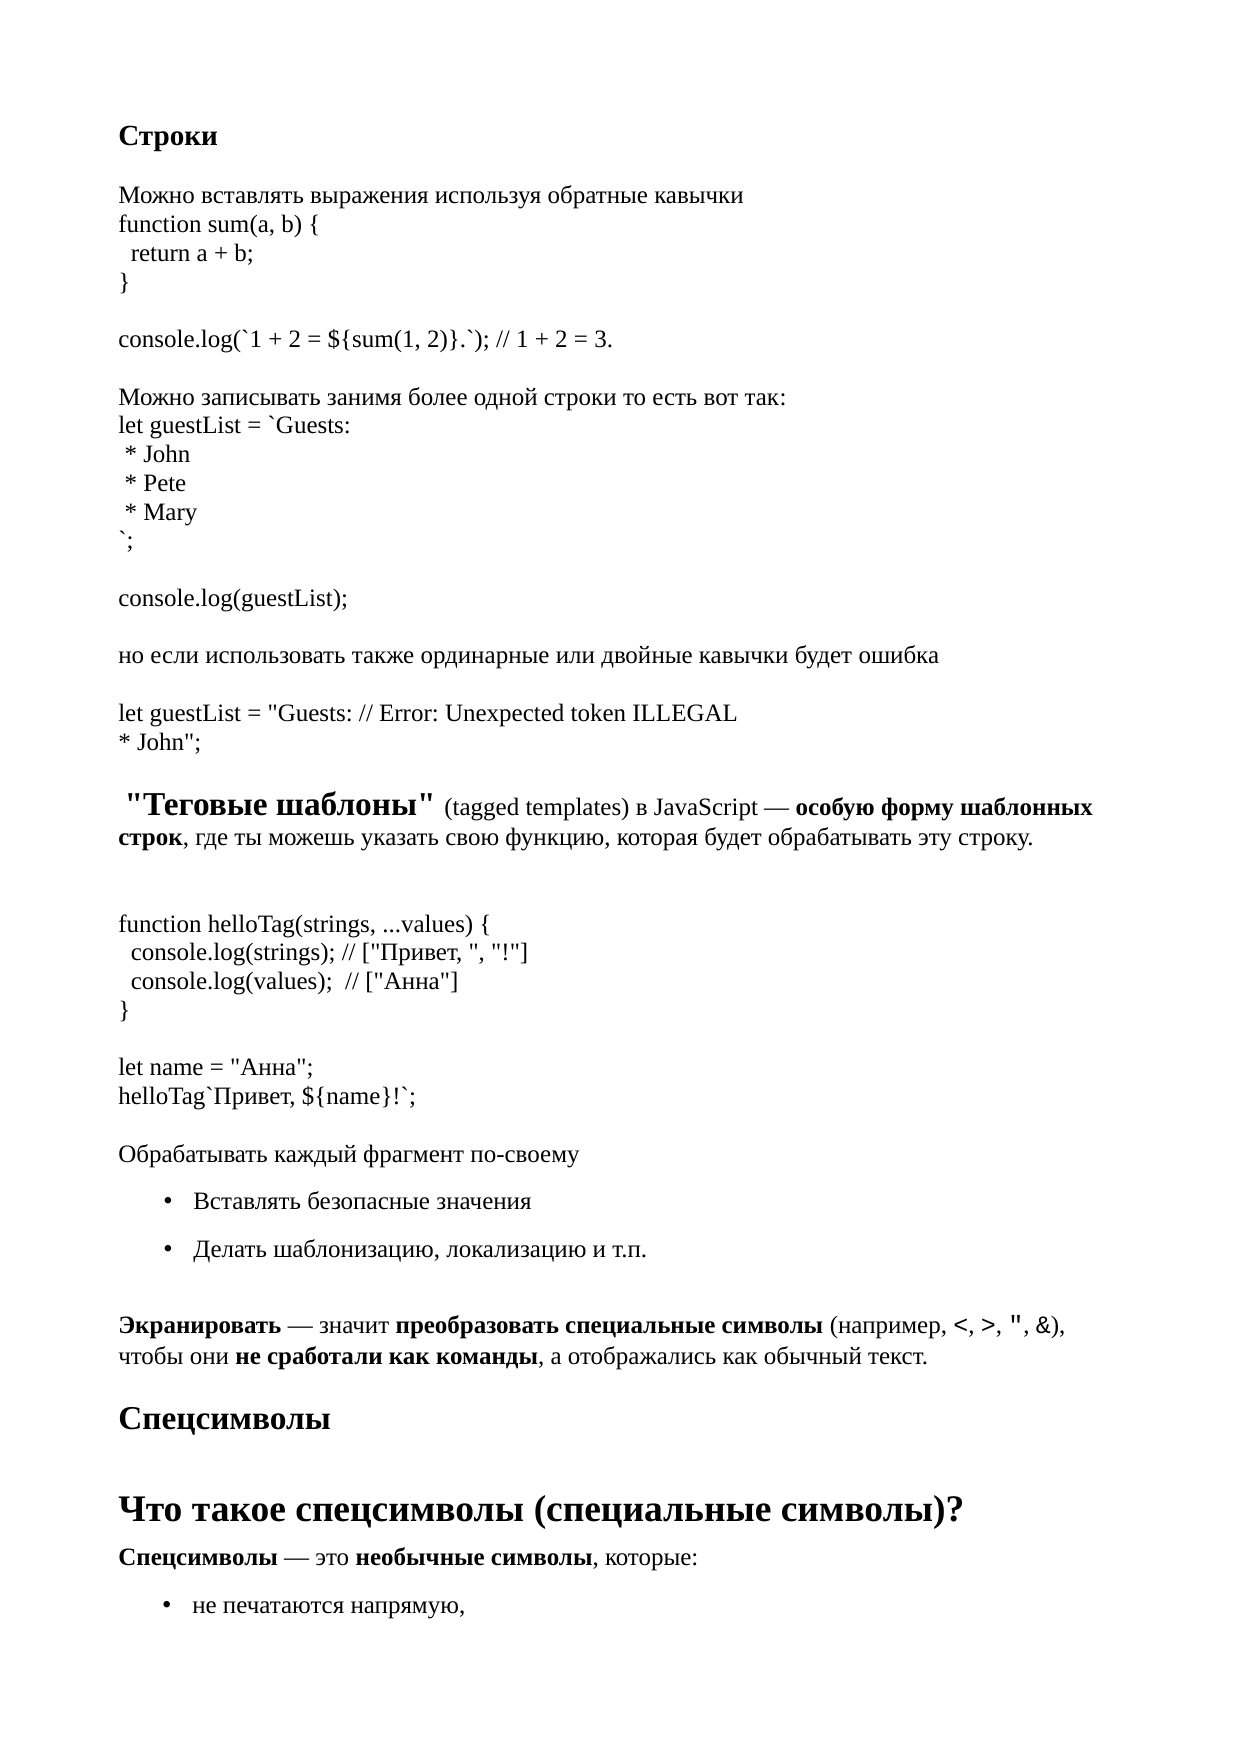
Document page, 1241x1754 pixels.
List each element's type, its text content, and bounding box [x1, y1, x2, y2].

text console.log(guestList); [118, 583, 1122, 612]
text } [118, 995, 1122, 1024]
text Экранировать — значит преобразовать специальные символы (например, <, >, ", &), чтобы они не сработали как команды, а отображались как обычный текст. [118, 1282, 1122, 1370]
text let name = "Анна"; [118, 1052, 1122, 1081]
list Делать шаблонизацию, локализацию и т.п. [164, 1234, 1122, 1263]
subtitle Что такое спецсимволы (специальные символы)? [118, 1487, 1122, 1530]
text Спецсимволы [118, 1399, 1122, 1437]
text console.log(values); // ["Анна"] [118, 966, 1122, 995]
list Вставлять безопасные значения [164, 1186, 1122, 1215]
text Строки [118, 118, 1122, 152]
text Можно вставлять выражения используя обратные кавычки [118, 180, 1122, 209]
text Можно записывать занимя более одной строки то есть вот так: [118, 382, 1122, 410]
text function helloTag(strings, ...values) { [118, 909, 1122, 937]
text Обрабатывать каждый фрагмент по-своему [118, 1139, 1122, 1167]
text return a + b; [118, 238, 1122, 267]
text Спецсимволы — это необычные символы, которые: [118, 1542, 1122, 1571]
text console.log(`1 + 2 = ${sum(1, 2)}.`); // 1 + 2 = 3. [118, 324, 1122, 353]
text * Mary [118, 497, 1122, 525]
text } [118, 267, 1122, 295]
text * John"; [118, 727, 1122, 755]
text function sum(a, b) { [118, 209, 1122, 238]
text let guestList = "Guests: // Error: Unexpected token ILLEGAL [118, 698, 1122, 727]
text `; [118, 525, 1122, 554]
text * John [118, 439, 1122, 468]
text * Pete [118, 468, 1122, 497]
text helloTag`Привет, ${name}!`; [118, 1081, 1122, 1110]
text "Теговые шаблоны" (tagged templates) в JavaScript — особую форму шаблонных строк, где ты можешь указать свою функцию, которая будет обрабатывать эту строку. [118, 784, 1122, 851]
text console.log(strings); // ["Привет, ", "!"] [118, 937, 1122, 966]
text но если использовать также ординарные или двойные кавычки будет ошибка [118, 640, 1122, 669]
text let guestList = `Guests: [118, 410, 1122, 439]
list не печатаются напрямую, [162, 1590, 1122, 1618]
